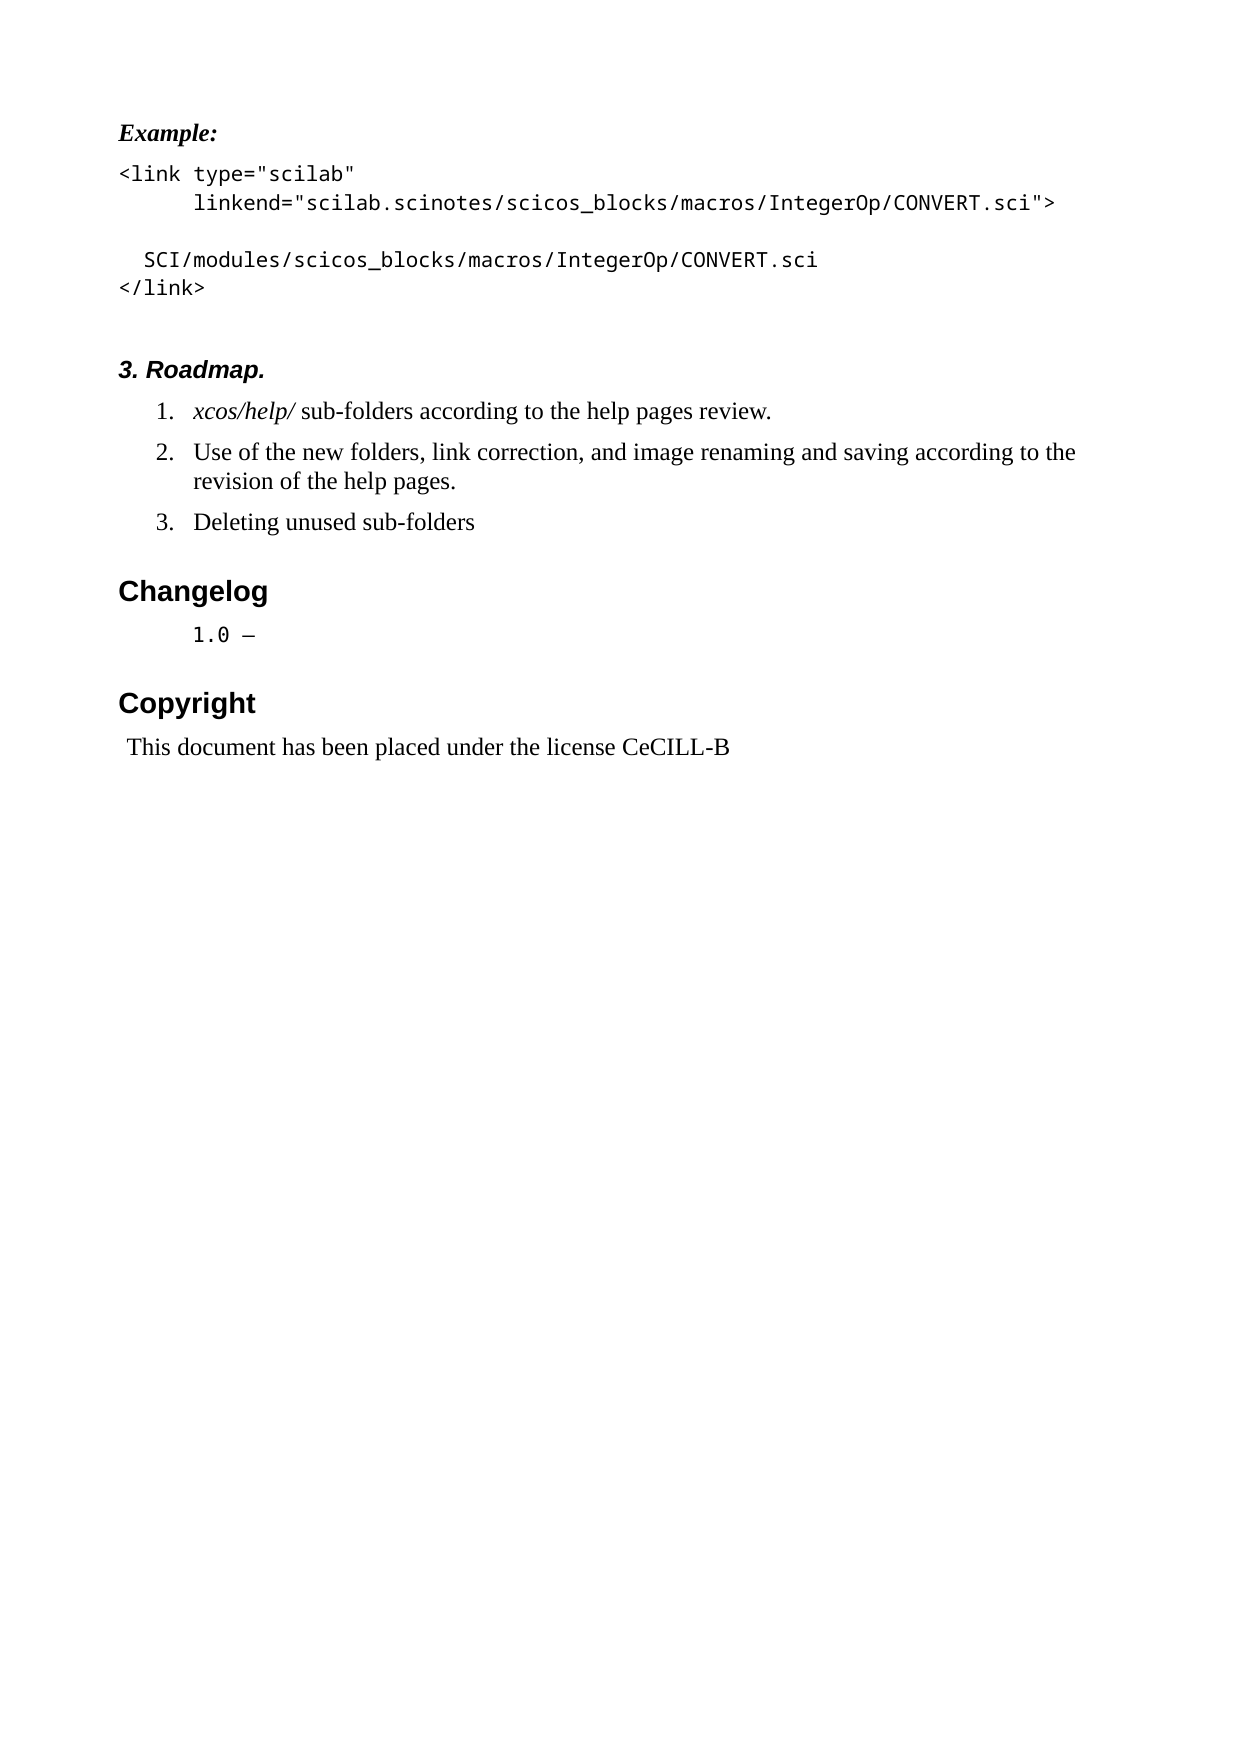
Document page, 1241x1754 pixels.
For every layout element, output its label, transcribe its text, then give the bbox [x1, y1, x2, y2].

text <link type="scilab" [118, 159, 1122, 188]
subtitle Copyright [118, 686, 1122, 719]
text </link> [118, 273, 1122, 302]
text SCI/modules/scicos_blocks/macros/IntegerOp/CONVERT.sci [118, 245, 1122, 273]
text linkend="scilab.scinotes/scicos_blocks/macros/IntegerOp/CONVERT.sci"> [118, 188, 1122, 216]
subtitle Changelog [118, 573, 1122, 607]
list xcos/help/ sub-folders according to the help pages review. [156, 396, 1122, 425]
subtitle 3. Roadmap. [118, 355, 1122, 383]
text This document has been placed under the license CeCILL-B [125, 732, 1122, 761]
text 1.0 – [118, 619, 1122, 648]
list Use of the new folders, link correction, and image renaming and saving according to the revision of the help pages. [156, 437, 1122, 495]
list Deleting unused sub-folders [156, 507, 1122, 536]
text Example: [118, 118, 1122, 147]
